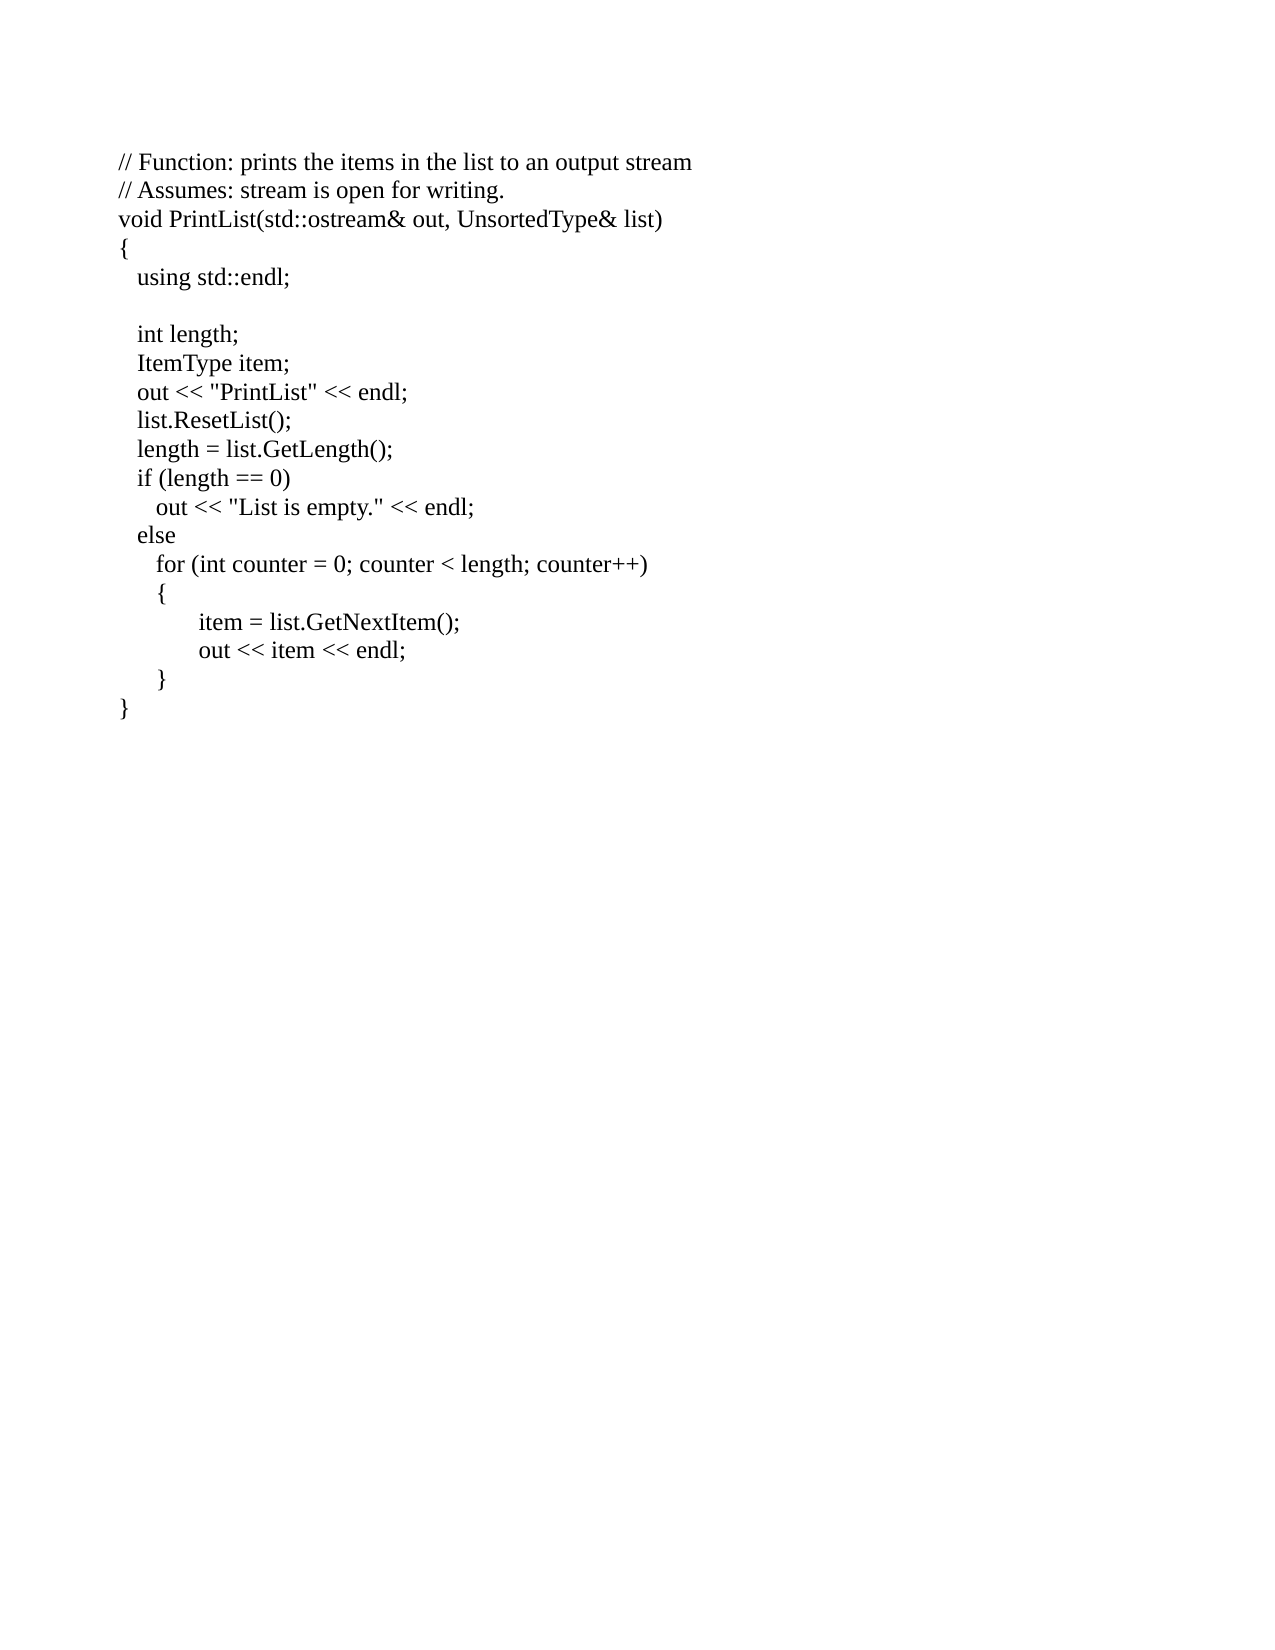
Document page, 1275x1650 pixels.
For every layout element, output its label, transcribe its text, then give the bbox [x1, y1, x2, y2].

text for (int counter = 0; counter < length; counter++) [118, 549, 1157, 578]
text { [118, 233, 1157, 262]
text // Assumes: stream is open for writing. [118, 176, 1157, 204]
text int length; [118, 319, 1157, 348]
text else [118, 521, 1157, 549]
text if (length == 0) [118, 463, 1157, 492]
text length = list.GetLength(); [118, 434, 1157, 463]
text { [118, 578, 1157, 607]
text ItemType item; [118, 348, 1157, 377]
text item = list.GetNextItem(); [118, 607, 1157, 636]
text // Function: prints the items in the list to an output stream [118, 147, 1157, 176]
text list.ResetList(); [118, 406, 1157, 434]
text void PrintList(std::ostream& out, UnsortedType& list) [118, 204, 1157, 233]
text } [118, 664, 1157, 693]
text out << item << endl; [118, 636, 1157, 664]
text out << "PrintList" << endl; [118, 377, 1157, 406]
text } [118, 693, 1157, 722]
text out << "List is empty." << endl; [118, 492, 1157, 521]
text using std::endl; [118, 262, 1157, 291]
